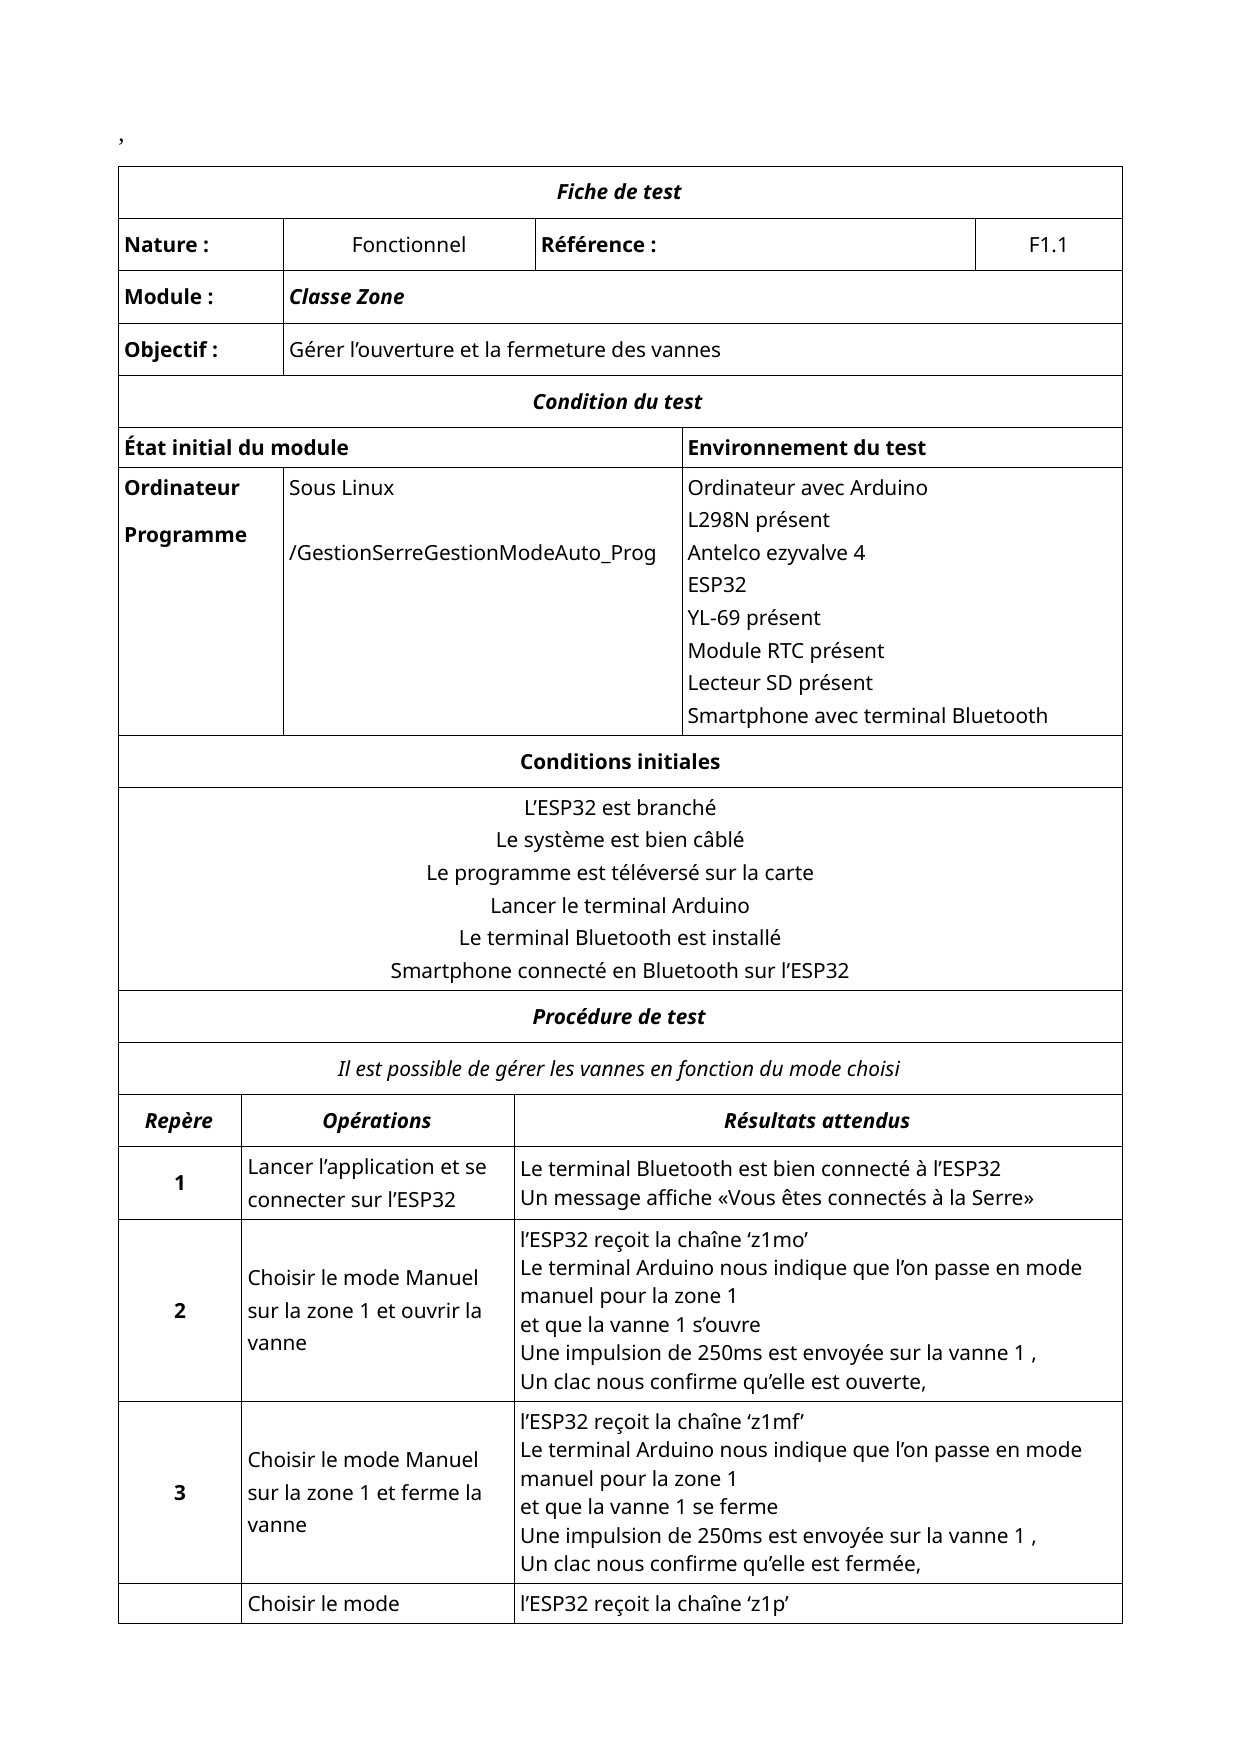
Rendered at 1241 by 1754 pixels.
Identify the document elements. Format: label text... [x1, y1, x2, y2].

table_cell 3 [119, 1402, 241, 1583]
table_cell l’ESP32 reçoit la chaîne ‘z1mf’ Le terminal Arduino nous indique que l’on passe en mode manuel pour la zone 1 et que la vanne 1 se ferme Une impulsion de 250ms est envoyée sur la vanne 1 , Un clac nous confirme qu’elle est fermée, [515, 1402, 1122, 1583]
table_cell Conditions initiales [119, 736, 1122, 787]
table_cell Ordinateur Programme [119, 468, 283, 735]
table_cell Module : [119, 271, 283, 323]
table_cell Repère [119, 1095, 241, 1146]
table_cell Objectif : [119, 324, 283, 375]
table_cell Le terminal Bluetooth est bien connecté à l’ESP32 Un message affiche «Vous êtes connectés à la Serre» [515, 1147, 1122, 1219]
table_cell Choisir le mode Manuel sur la zone 1 et ouvrir la vanne [242, 1220, 514, 1401]
table_cell État initial du module [119, 428, 682, 467]
table_cell L’ESP32 est branché Le système est bien câblé Le programme est téléversé sur la carte Lancer le terminal Arduino Le terminal Bluetooth est installé Smartphone connecté en Bluetooth sur l’ESP32 [119, 788, 1122, 990]
text , [118, 118, 1122, 147]
table_cell Résultats attendus [515, 1095, 1122, 1146]
table_cell Référence : [536, 219, 975, 270]
table_cell Choisir le mode [242, 1584, 514, 1623]
table_cell Opérations [242, 1095, 514, 1146]
table_cell [119, 1584, 241, 1623]
table_cell Nature : [119, 219, 283, 270]
table_cell Lancer l’application et se connecter sur l’ESP32 [242, 1147, 514, 1219]
table_cell F1.1 [976, 219, 1122, 270]
table_cell Procédure de test [119, 991, 1122, 1042]
table_cell 1 [119, 1147, 241, 1219]
table_cell Ordinateur avec Arduino L298N présent Antelco ezyvalve 4 ESP32 YL-69 présent Module RTC présent Lecteur SD présent Smartphone avec terminal Bluetooth [683, 468, 1122, 735]
table_cell Il est possible de gérer les vannes en fonction du mode choisi [119, 1043, 1122, 1094]
table_cell 2 [119, 1220, 241, 1401]
table_cell Gérer l’ouverture et la fermeture des vannes [284, 324, 1122, 375]
table_cell Environnement du test [683, 428, 1122, 467]
table_cell l’ESP32 reçoit la chaîne ‘z1mo’ Le terminal Arduino nous indique que l’on passe en mode manuel pour la zone 1 et que la vanne 1 s’ouvre Une impulsion de 250ms est envoyée sur la vanne 1 , Un clac nous confirme qu’elle est ouverte, [515, 1220, 1122, 1401]
table_cell Choisir le mode Manuel sur la zone 1 et ferme la vanne [242, 1402, 514, 1583]
table_cell Classe Zone [284, 271, 1122, 323]
table_cell l’ESP32 reçoit la chaîne ‘z1p’ [515, 1584, 1122, 1623]
table_header Fiche de test [119, 167, 1122, 218]
table_cell Fonctionnel [284, 219, 535, 270]
table_cell Sous Linux /GestionSerreGestionModeAuto_Prog [284, 468, 682, 735]
table_cell Condition du test [119, 376, 1122, 427]
